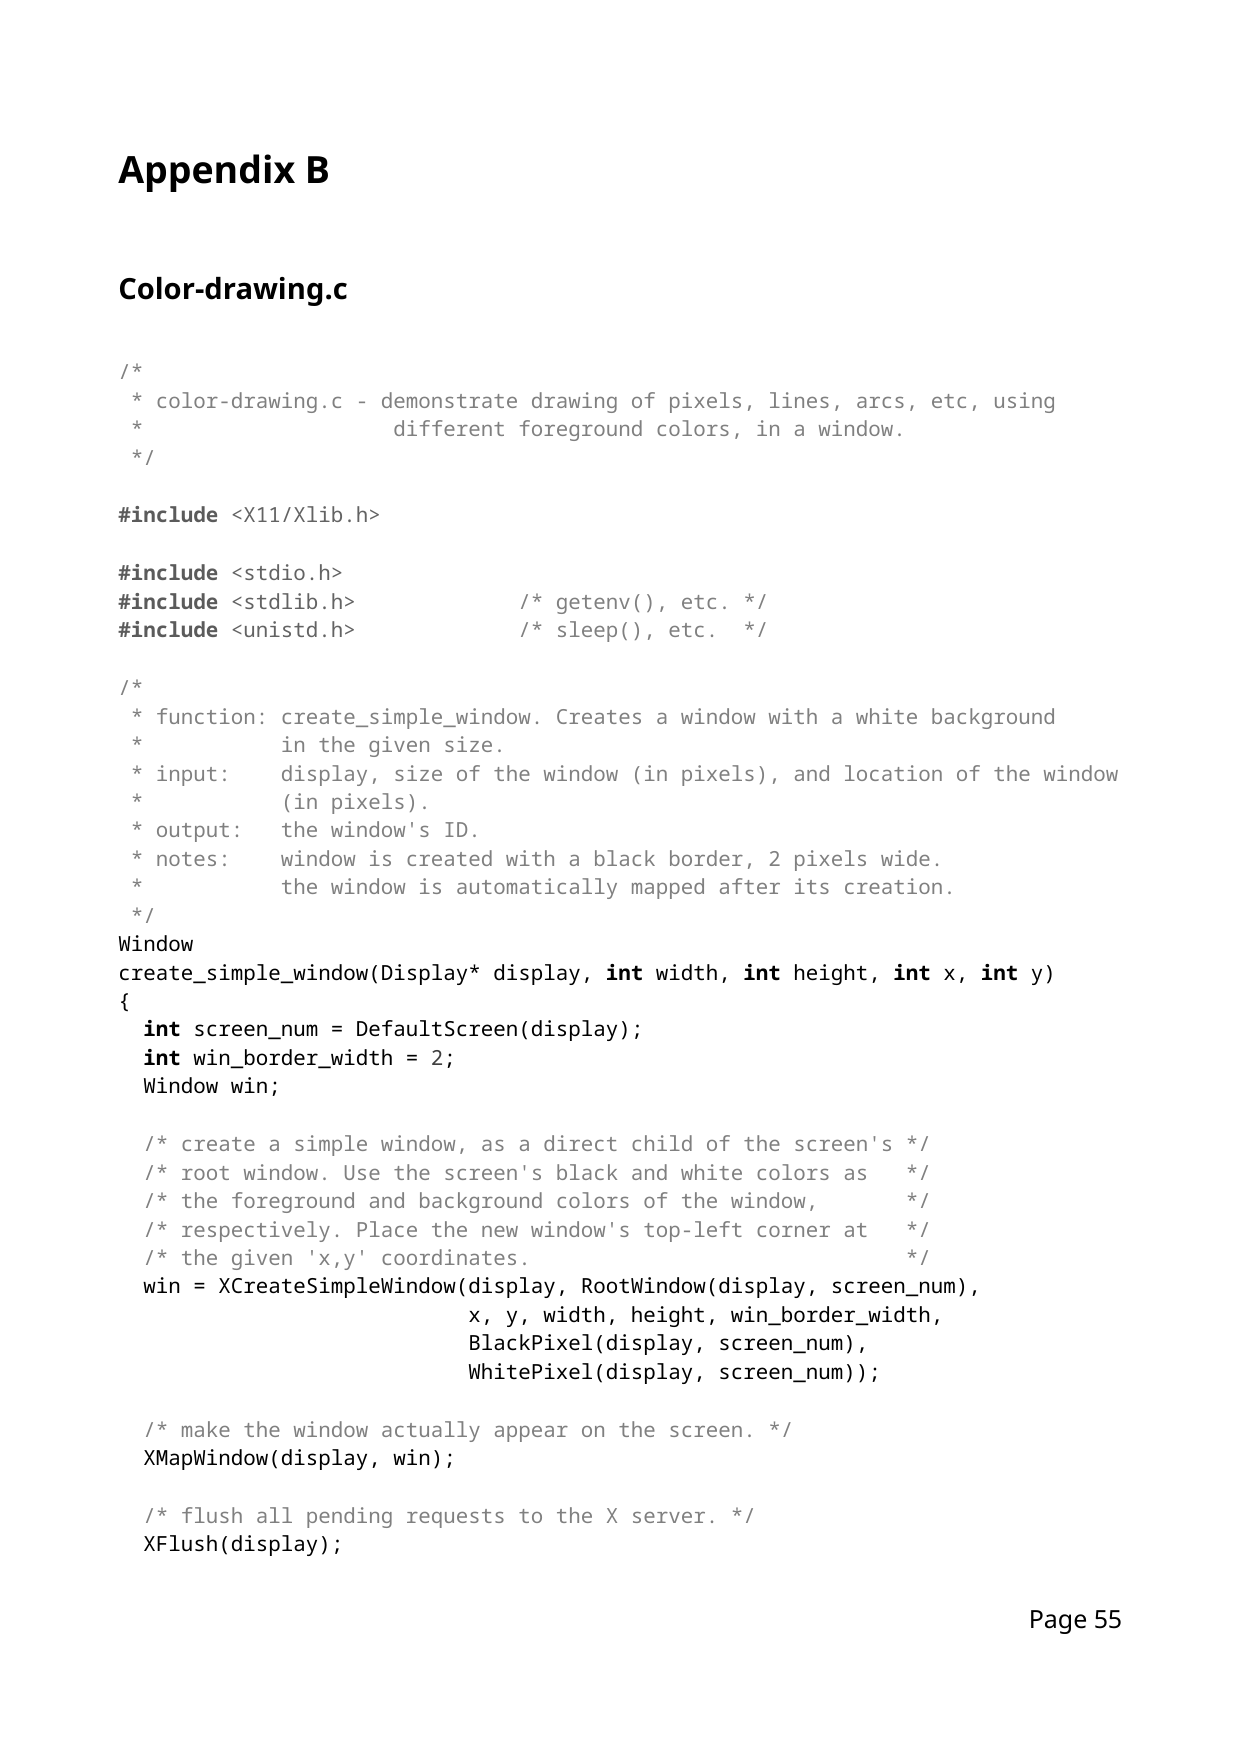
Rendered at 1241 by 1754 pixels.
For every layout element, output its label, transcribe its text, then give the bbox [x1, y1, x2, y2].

subtitle Color-drawing.c [118, 268, 1122, 308]
text * the window is automatically mapped after its creation. [118, 872, 1122, 901]
text * function: create_simple_window. Creates a window with a white background [118, 702, 1122, 730]
text * input: display, size of the window (in pixels), and location of the window [118, 759, 1122, 787]
subtitle Appendix B [118, 143, 1122, 194]
text /* the given 'x,y' coordinates. */ [118, 1243, 1122, 1272]
text #include <stdio.h> [118, 558, 1122, 587]
text WhitePixel(display, screen_num)); [118, 1357, 1122, 1385]
text XMapWindow(display, win); [118, 1443, 1122, 1472]
text /* [118, 357, 1122, 386]
text { [118, 986, 1122, 1014]
text #include <X11/Xlib.h> [118, 501, 1122, 529]
text */ [118, 901, 1122, 929]
text * output: the window's ID. [118, 816, 1122, 844]
text create_simple_window(Display* display, int width, int height, int x, int y) [118, 958, 1122, 986]
text /* make the window actually appear on the screen. */ [118, 1415, 1122, 1443]
text * notes: window is created with a black border, 2 pixels wide. [118, 844, 1122, 872]
text #include <stdlib.h> /* getenv(), etc. */ [118, 587, 1122, 615]
text /* flush all pending requests to the X server. */ [118, 1501, 1122, 1529]
text int win_border_width = 2; [118, 1043, 1122, 1071]
text /* create a simple window, as a direct child of the screen's */ [118, 1129, 1122, 1158]
text Window win; [118, 1071, 1122, 1100]
text */ [118, 443, 1122, 471]
text x, y, width, height, win_border_width, [118, 1300, 1122, 1328]
text int screen_num = DefaultScreen(display); [118, 1014, 1122, 1043]
text /* the foreground and background colors of the window, */ [118, 1186, 1122, 1215]
text win = XCreateSimpleWindow(display, RootWindow(display, screen_num), [118, 1272, 1122, 1300]
text /* root window. Use the screen's black and white colors as */ [118, 1158, 1122, 1186]
text * (in pixels). [118, 787, 1122, 816]
text #include <unistd.h> /* sleep(), etc. */ [118, 615, 1122, 644]
text * in the given size. [118, 730, 1122, 759]
text XFlush(display); [118, 1529, 1122, 1558]
text * color-drawing.c - demonstrate drawing of pixels, lines, arcs, etc, using [118, 386, 1122, 414]
text /* [118, 673, 1122, 702]
text BlackPixel(display, screen_num), [118, 1328, 1122, 1357]
text * different foreground colors, in a window. [118, 414, 1122, 443]
text Window [118, 929, 1122, 958]
text /* respectively. Place the new window's top-left corner at */ [118, 1215, 1122, 1243]
